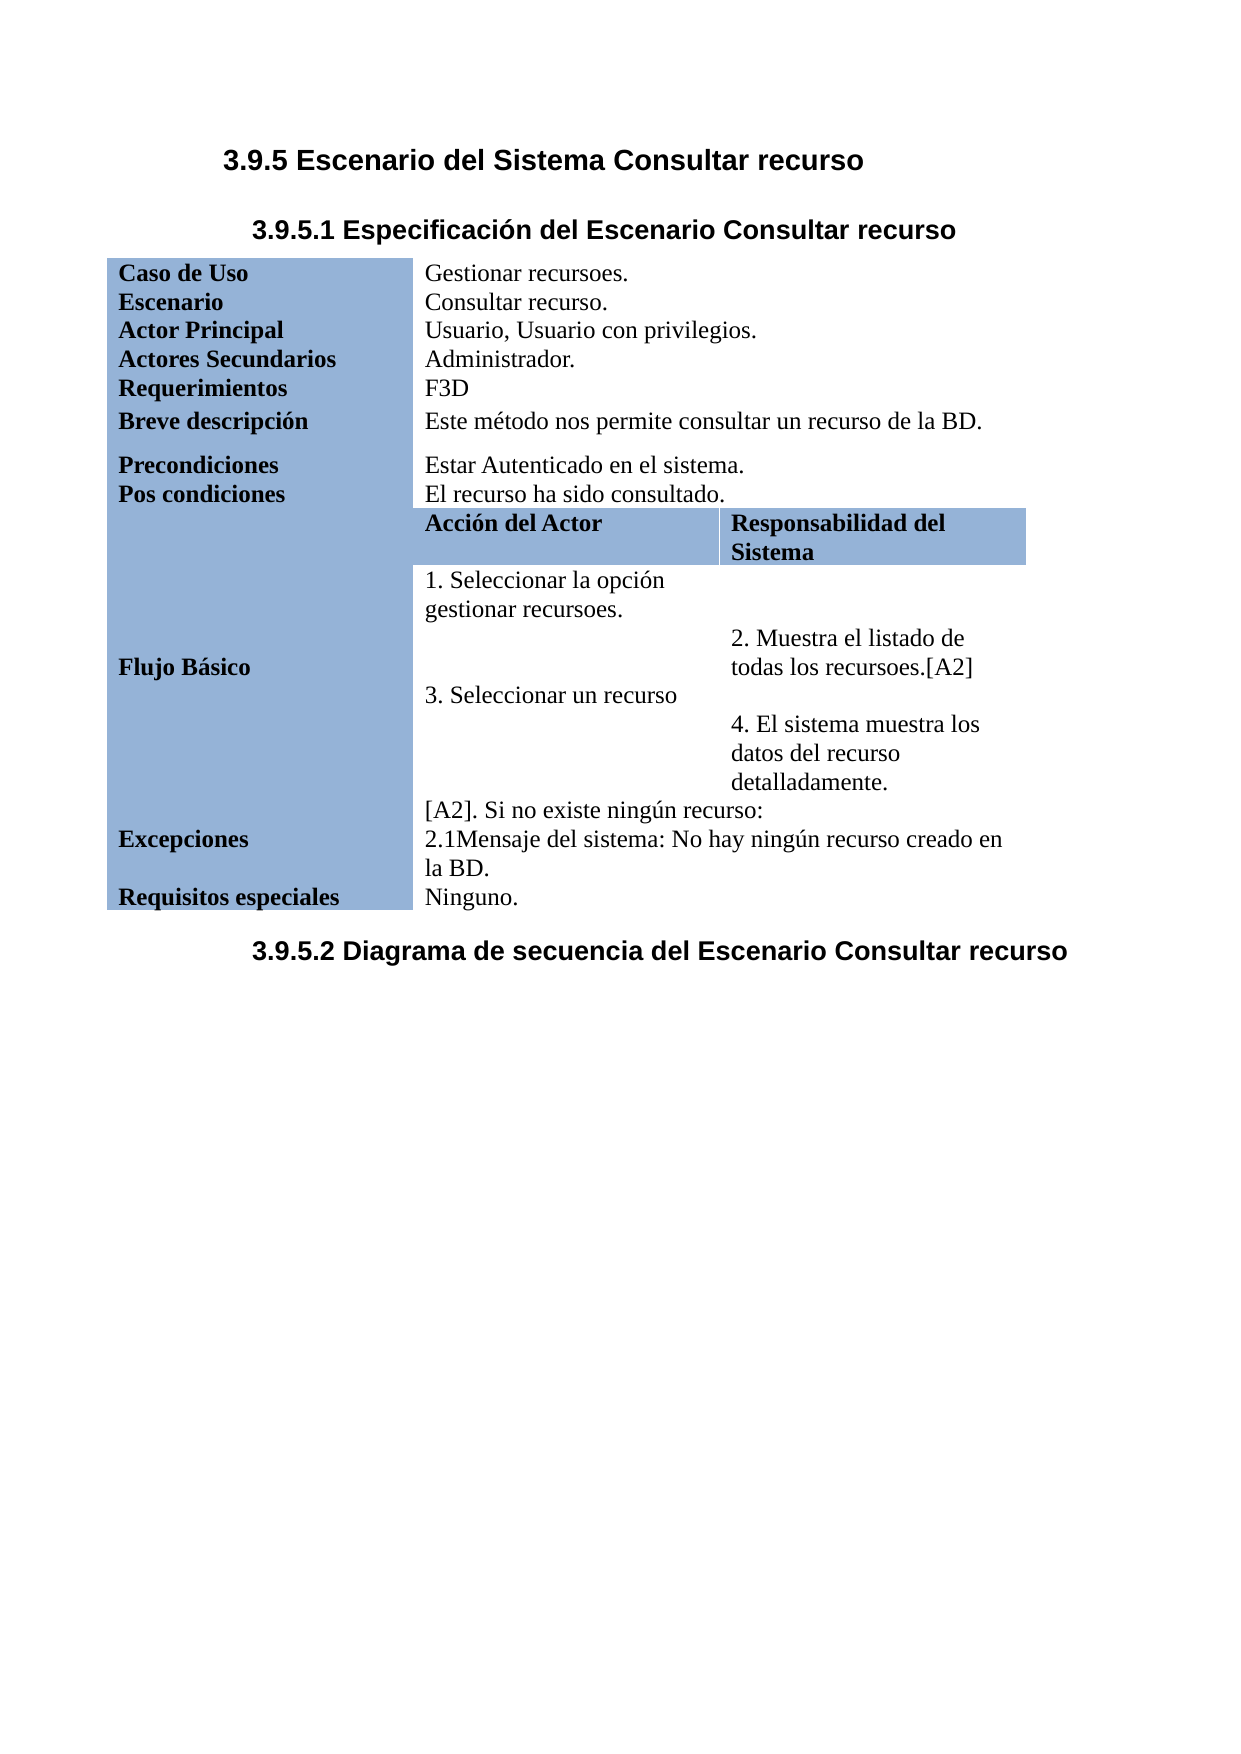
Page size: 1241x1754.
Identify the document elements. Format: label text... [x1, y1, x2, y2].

table_cell Ninguno. [413, 882, 1026, 910]
table_cell Actor Principal [107, 315, 413, 344]
table_cell Acción del Actor [413, 508, 719, 565]
table_cell Excepciones [107, 795, 413, 882]
table_cell [720, 565, 1026, 623]
table_cell Consultar recurso. [413, 287, 1026, 315]
table_cell Requerimientos [107, 373, 413, 406]
table_cell 3. Seleccionar un recurso [413, 680, 719, 709]
table_cell Pos condiciones [107, 479, 413, 508]
table_cell Administrador. [413, 344, 1026, 373]
table_cell Escenario [107, 287, 413, 315]
table_header Caso de Uso [107, 258, 413, 287]
table_cell Flujo Básico [107, 508, 413, 795]
table_cell [413, 709, 719, 795]
subtitle Escenario del Sistema Consultar recurso [215, 143, 1122, 177]
table_cell Breve descripción [107, 406, 413, 450]
list Especificación del Escenario Consultar recurso [244, 214, 1122, 245]
table_cell Este método nos permite consultar un recurso de la BD. [413, 406, 1026, 450]
table_cell Estar Autenticado en el sistema. [413, 450, 1026, 479]
table_cell Usuario, Usuario con privilegios. [413, 315, 1026, 344]
table_cell 2. Muestra el listado de todas los recursoes.[A2] [720, 623, 1026, 680]
table_cell Actores Secundarios [107, 344, 413, 373]
table_cell Requisitos especiales [107, 882, 413, 910]
list Diagrama de secuencia del Escenario Consultar recurso [244, 935, 1122, 967]
table_cell F3D [413, 373, 1026, 406]
table_cell 4. El sistema muestra los datos del recurso detalladamente. [720, 709, 1026, 795]
table_cell Responsabilidad del Sistema [720, 508, 1026, 565]
table_cell Precondiciones [107, 450, 413, 479]
table_cell El recurso ha sido consultado. [413, 479, 1026, 508]
table_cell [413, 623, 719, 680]
table_cell [720, 680, 1026, 709]
table_header Gestionar recursoes. [413, 258, 1026, 287]
table_cell 1. Seleccionar la opción gestionar recursoes. [413, 565, 719, 623]
table_cell [A2]. Si no existe ningún recurso: 2.1Mensaje del sistema: No hay ningún recurso creado en la BD. [413, 795, 1026, 882]
